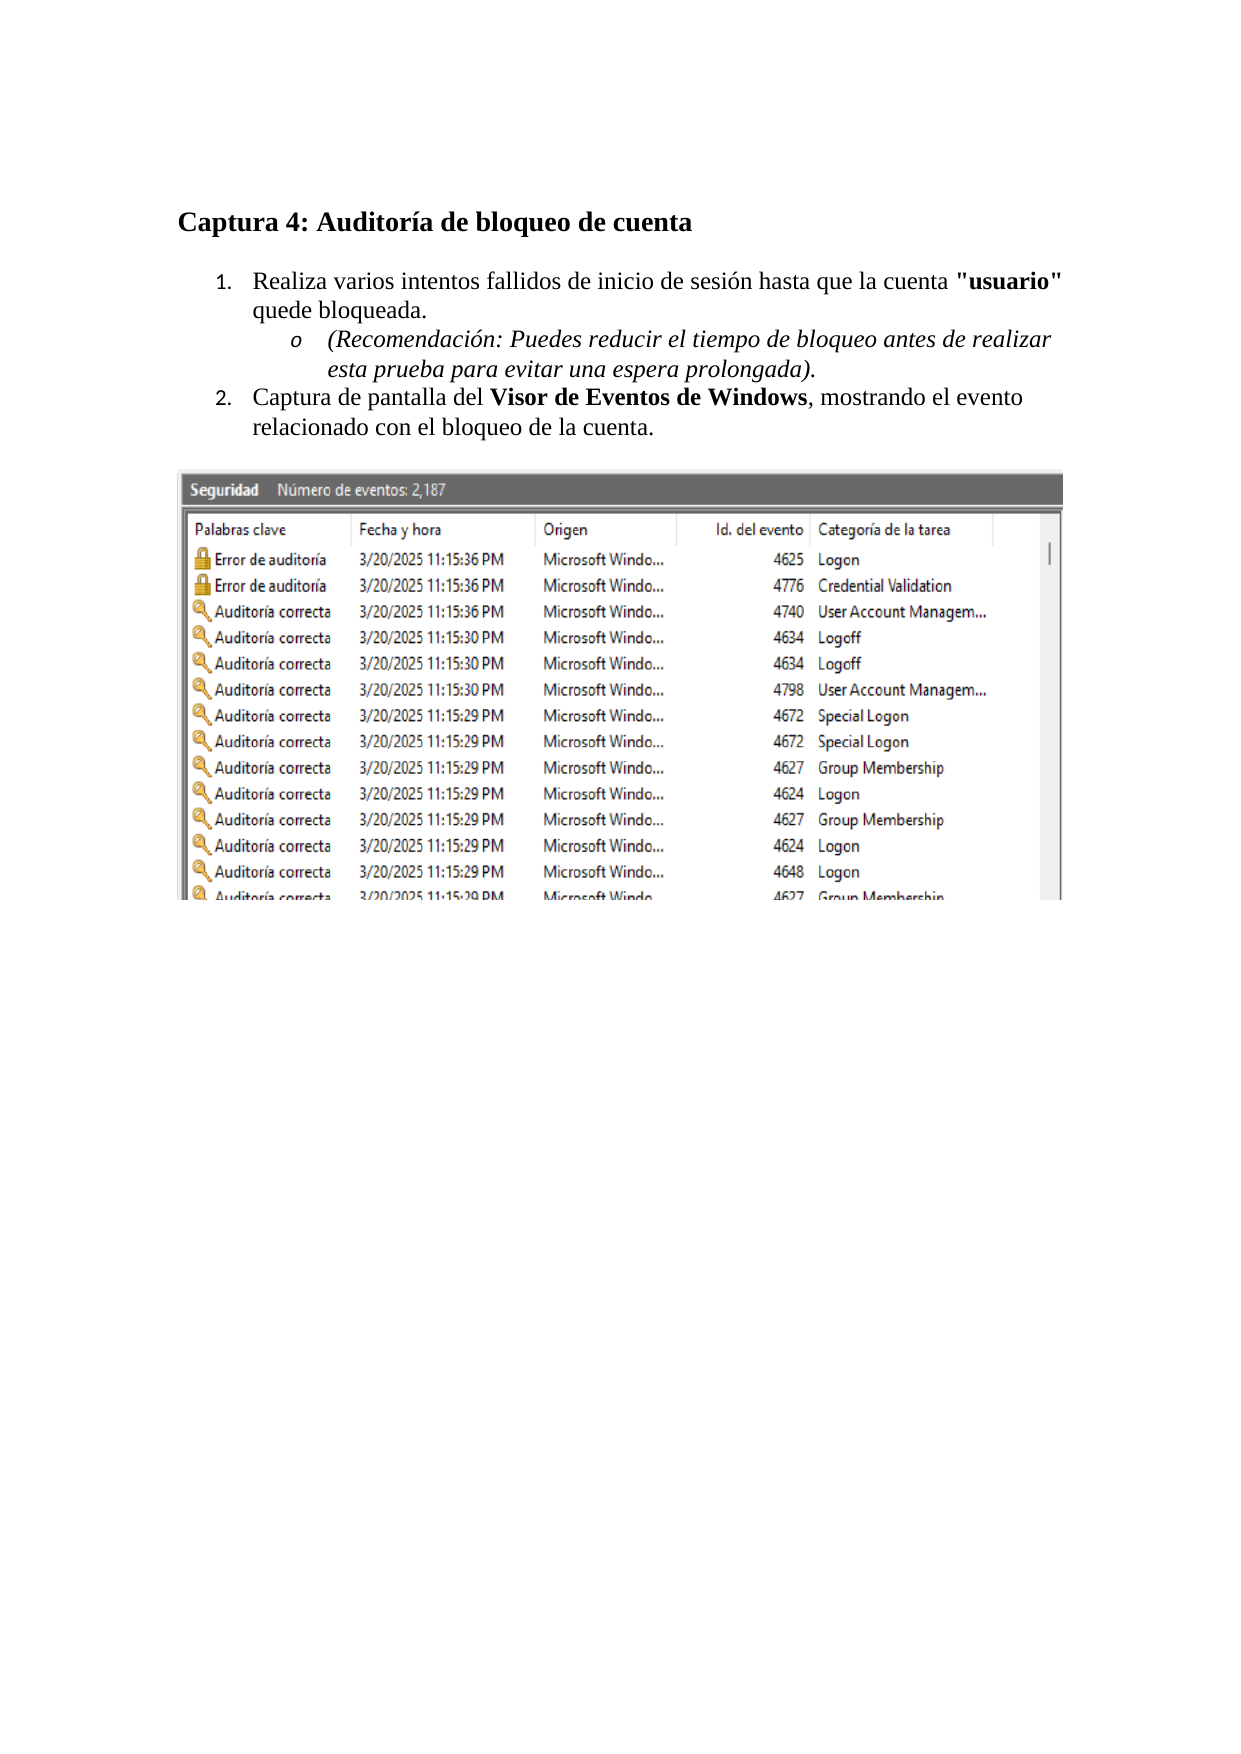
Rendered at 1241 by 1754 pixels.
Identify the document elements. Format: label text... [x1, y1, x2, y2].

list Captura de pantalla del Visor de Eventos de Windows, mostrando el evento relacionado con el bloqueo de la cuenta. [215, 382, 1063, 440]
picture [177, 469, 1063, 900]
list (Recomendación: Puedes reducir el tiempo de bloqueo antes de realizar esta prueba para evitar una espera prolongada). [290, 324, 1063, 382]
list Realiza varios intentos fallidos de inicio de sesión hasta que la cuenta "usuario" quede bloqueada. [215, 266, 1063, 324]
subtitle Captura 4: Auditoría de bloqueo de cuenta [177, 205, 1063, 237]
